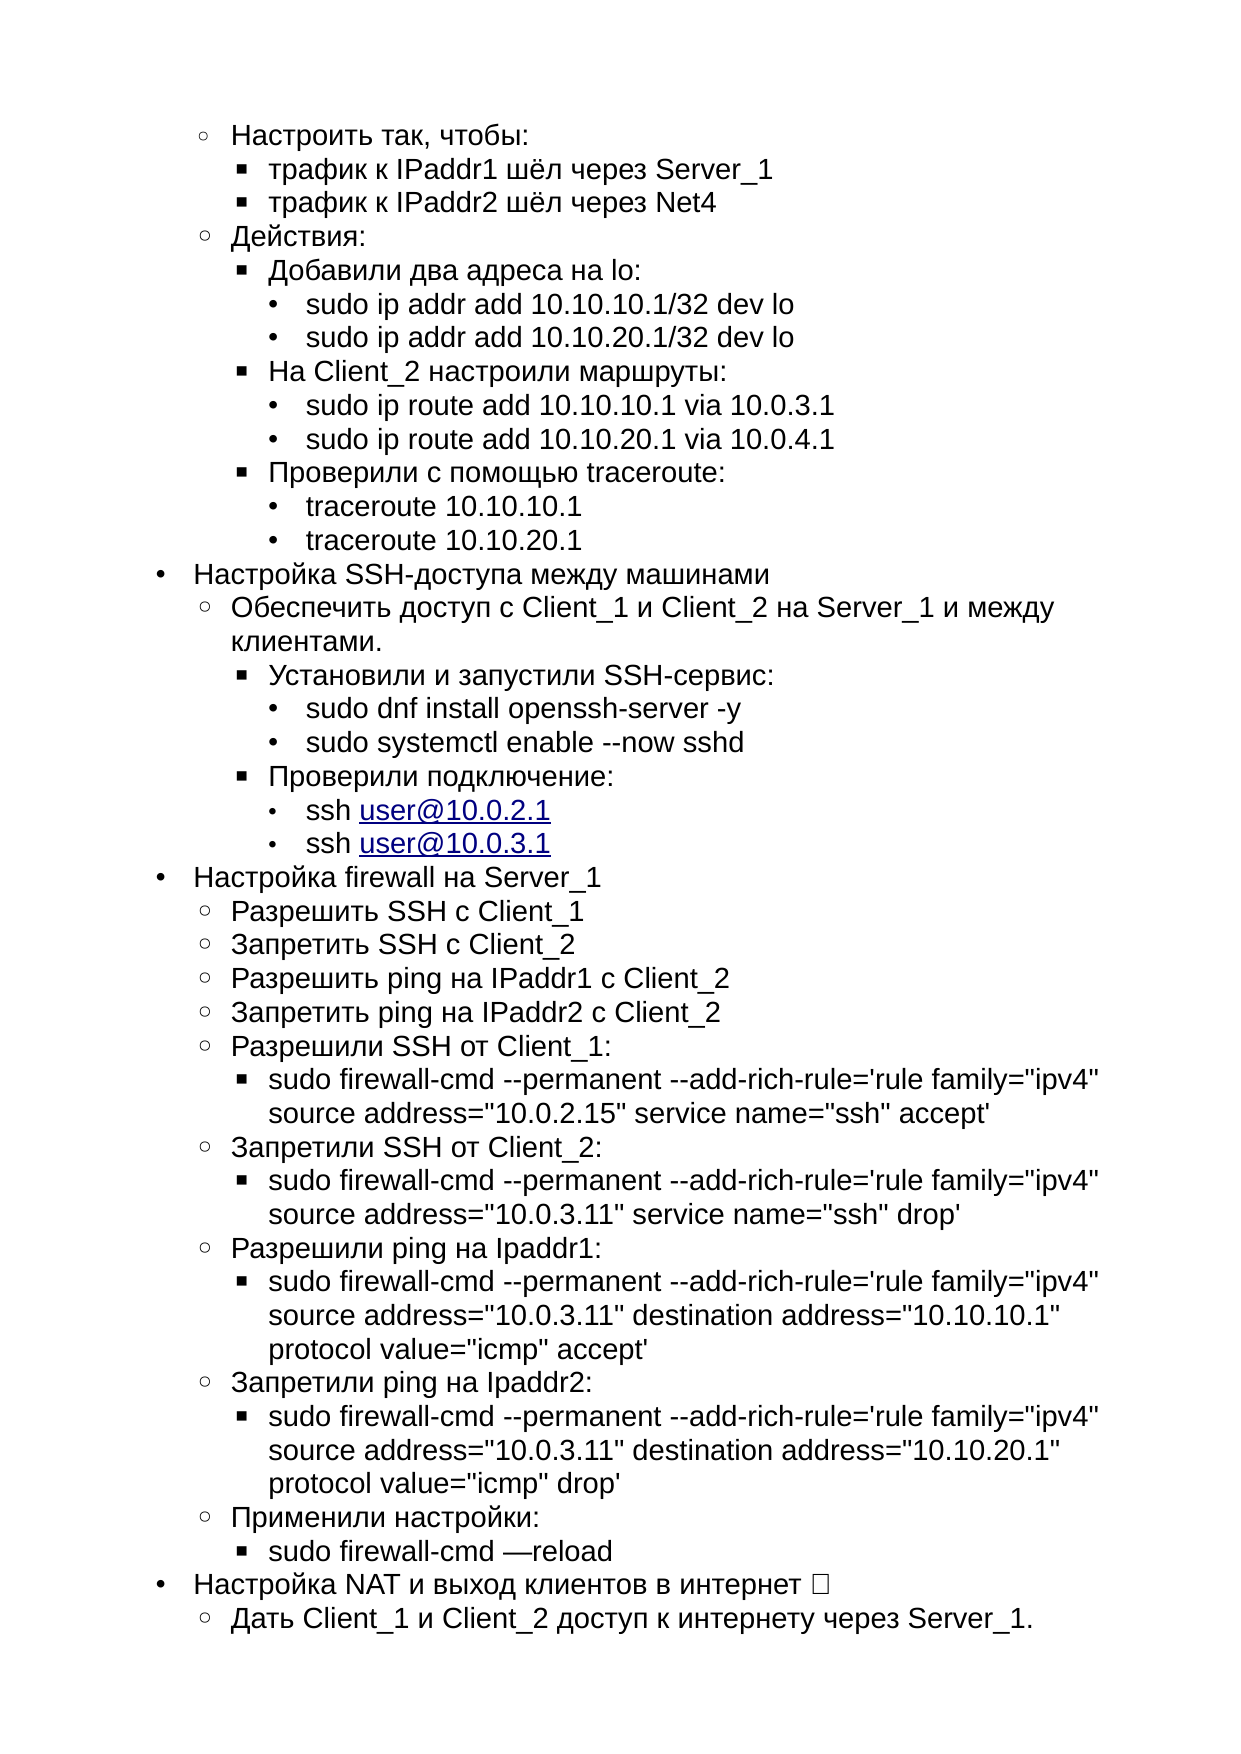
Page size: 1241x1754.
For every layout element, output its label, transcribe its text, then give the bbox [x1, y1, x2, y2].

list Запретить SSH с Client_2 [193, 927, 1122, 961]
list Настройка firewall на Server_1 [156, 860, 1122, 893]
list sudo firewall-cmd --permanent --add-rich-rule='rule family="ipv4" source address="10.0.3.11" destination address="10.10.20.1" protocol value="icmp" drop' [231, 1399, 1122, 1500]
list sudo ip addr add 10.10.20.1/32 dev lo [268, 320, 1122, 354]
list Проверили подключение: [231, 759, 1122, 793]
list sudo firewall-cmd --permanent --add-rich-rule='rule family="ipv4" source address="10.0.2.15" service name="ssh" accept' [231, 1062, 1122, 1129]
list sudo dnf install openssh-server -y [268, 691, 1122, 725]
list Применили настройки: [193, 1500, 1122, 1533]
list ssh user@10.0.2.1 [268, 793, 1122, 826]
list На Client_2 настроили маршруты: [231, 354, 1122, 388]
list Добавили два адреса на lo: [231, 253, 1122, 287]
list трафик к IPaddr1 шёл через Server_1 [231, 152, 1122, 185]
list Запретить ping на IPaddr2 с Client_2 [193, 995, 1122, 1028]
list Дать Client_1 и Client_2 доступ к интернету через Server_1. [193, 1601, 1122, 1635]
list ssh user@10.0.3.1 [268, 826, 1122, 860]
list Разрешить ping на IPaddr1 с Client_2 [193, 961, 1122, 995]
list Разрешили SSH от Client_1: [193, 1028, 1122, 1062]
list Настройка SSH-доступа между машинами [156, 557, 1122, 590]
list Действия: [193, 219, 1122, 253]
list sudo firewall-cmd --permanent --add-rich-rule='rule family="ipv4" source address="10.0.3.11" destination address="10.10.10.1" protocol value="icmp" accept' [231, 1264, 1122, 1365]
list sudo ip route add 10.10.20.1 via 10.0.4.1 [268, 422, 1122, 455]
list Настроить так, чтобы: [193, 118, 1122, 152]
list трафик к IPaddr2 шёл через Net4 [231, 185, 1122, 219]
list sudo ip addr add 10.10.10.1/32 dev lo [268, 287, 1122, 320]
list Запретили SSH от Client_2: [193, 1129, 1122, 1163]
list Настройка NAT и выход клиентов в интернет ✅ [156, 1567, 1122, 1601]
list sudo firewall-cmd --permanent --add-rich-rule='rule family="ipv4" source address="10.0.3.11" service name="ssh" drop' [231, 1163, 1122, 1231]
list sudo systemctl enable --now sshd [268, 725, 1122, 759]
list Разрешили ping на Ipaddr1: [193, 1231, 1122, 1264]
list sudo firewall-cmd —reload [231, 1533, 1122, 1567]
list traceroute 10.10.20.1 [268, 523, 1122, 557]
list Обеспечить доступ с Client_1 и Client_2 на Server_1 и между клиентами. [193, 590, 1122, 658]
list sudo ip route add 10.10.10.1 via 10.0.3.1 [268, 388, 1122, 422]
list Разрешить SSH с Client_1 [193, 893, 1122, 927]
list Проверили с помощью traceroute: [231, 455, 1122, 489]
list traceroute 10.10.10.1 [268, 489, 1122, 523]
list Установили и запустили SSH-сервис: [231, 658, 1122, 691]
list Запретили ping на Ipaddr2: [193, 1365, 1122, 1399]
